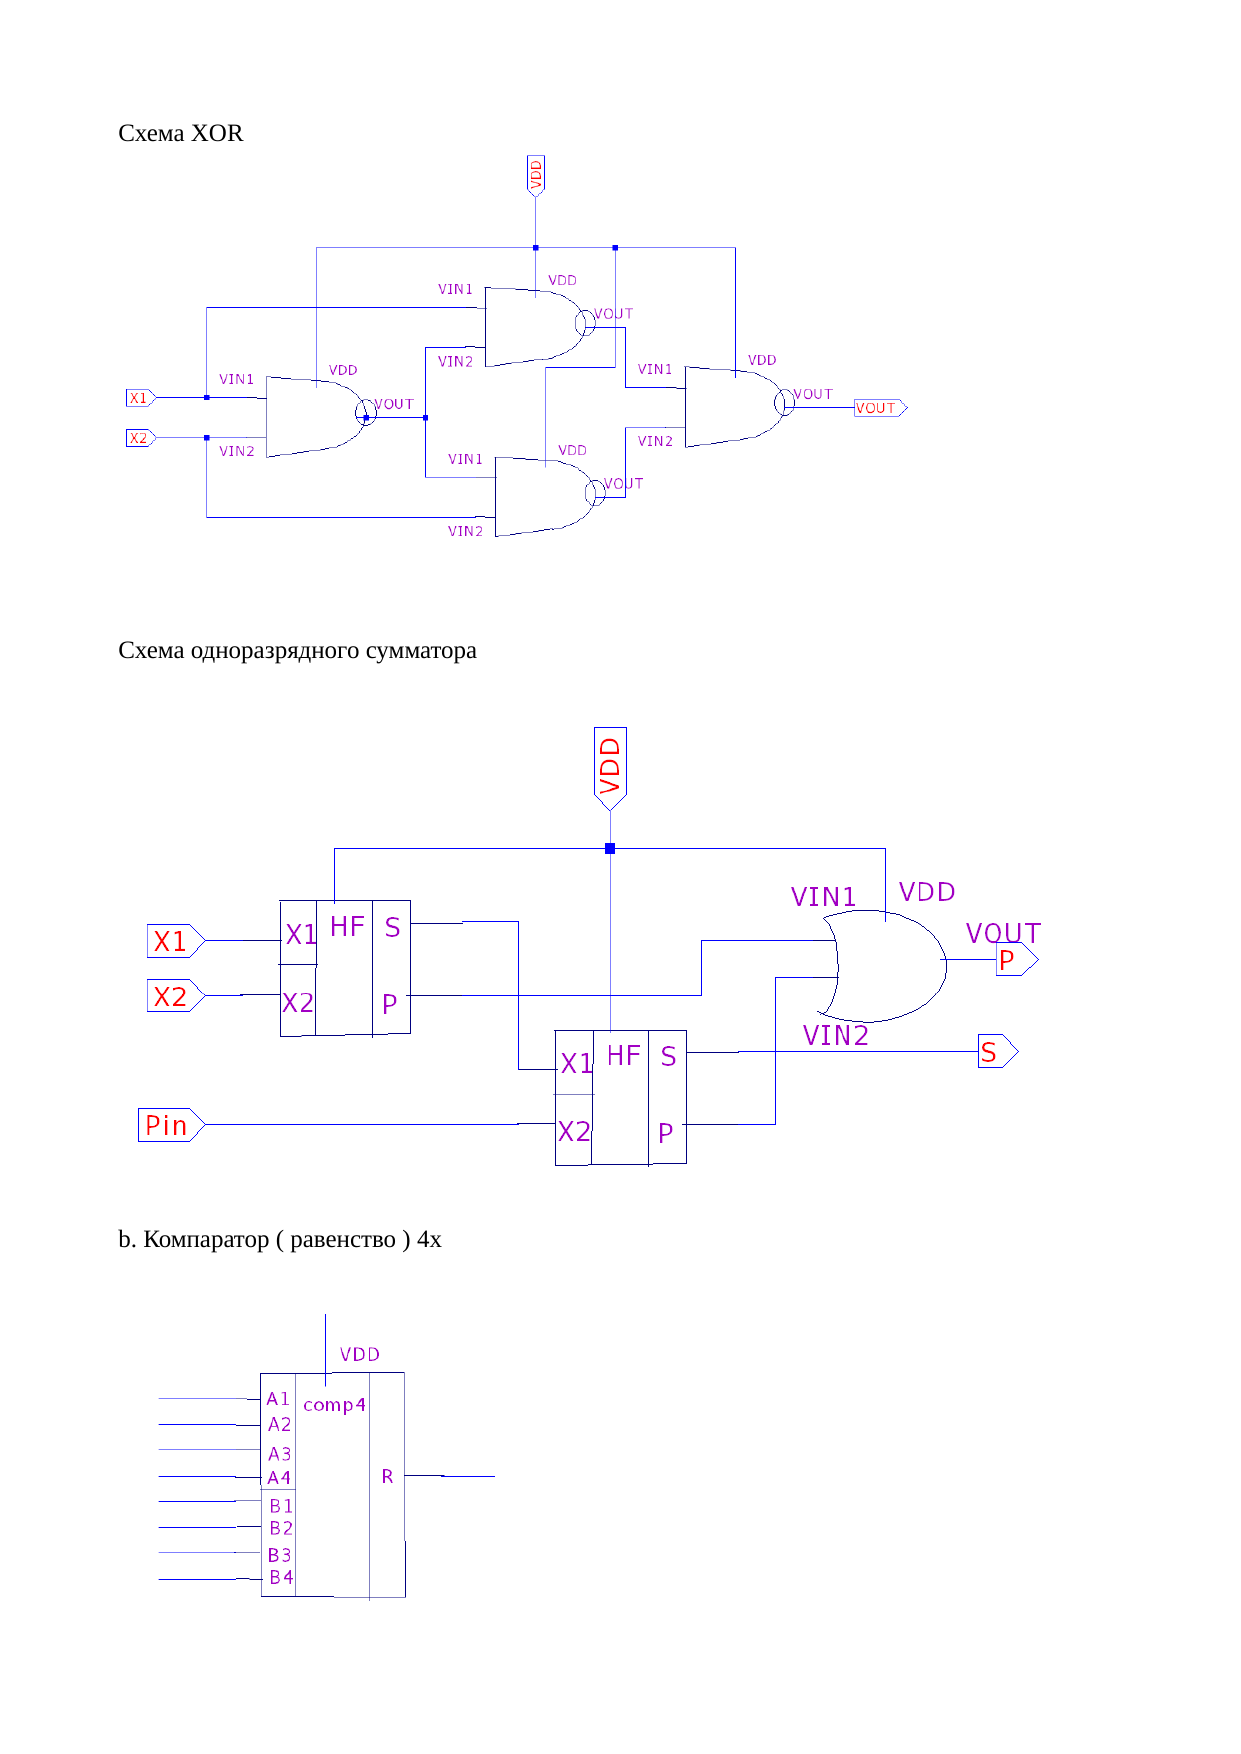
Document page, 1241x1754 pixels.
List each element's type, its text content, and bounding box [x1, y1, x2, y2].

picture [158, 1314, 495, 1626]
picture [112, 149, 925, 539]
text Схема XOR [118, 118, 1122, 147]
picture [70, 692, 1074, 1196]
text b. Компаратор ( равенство ) 4x [118, 1224, 1122, 1253]
text Схема одноразрядного сумматора [118, 636, 1122, 664]
